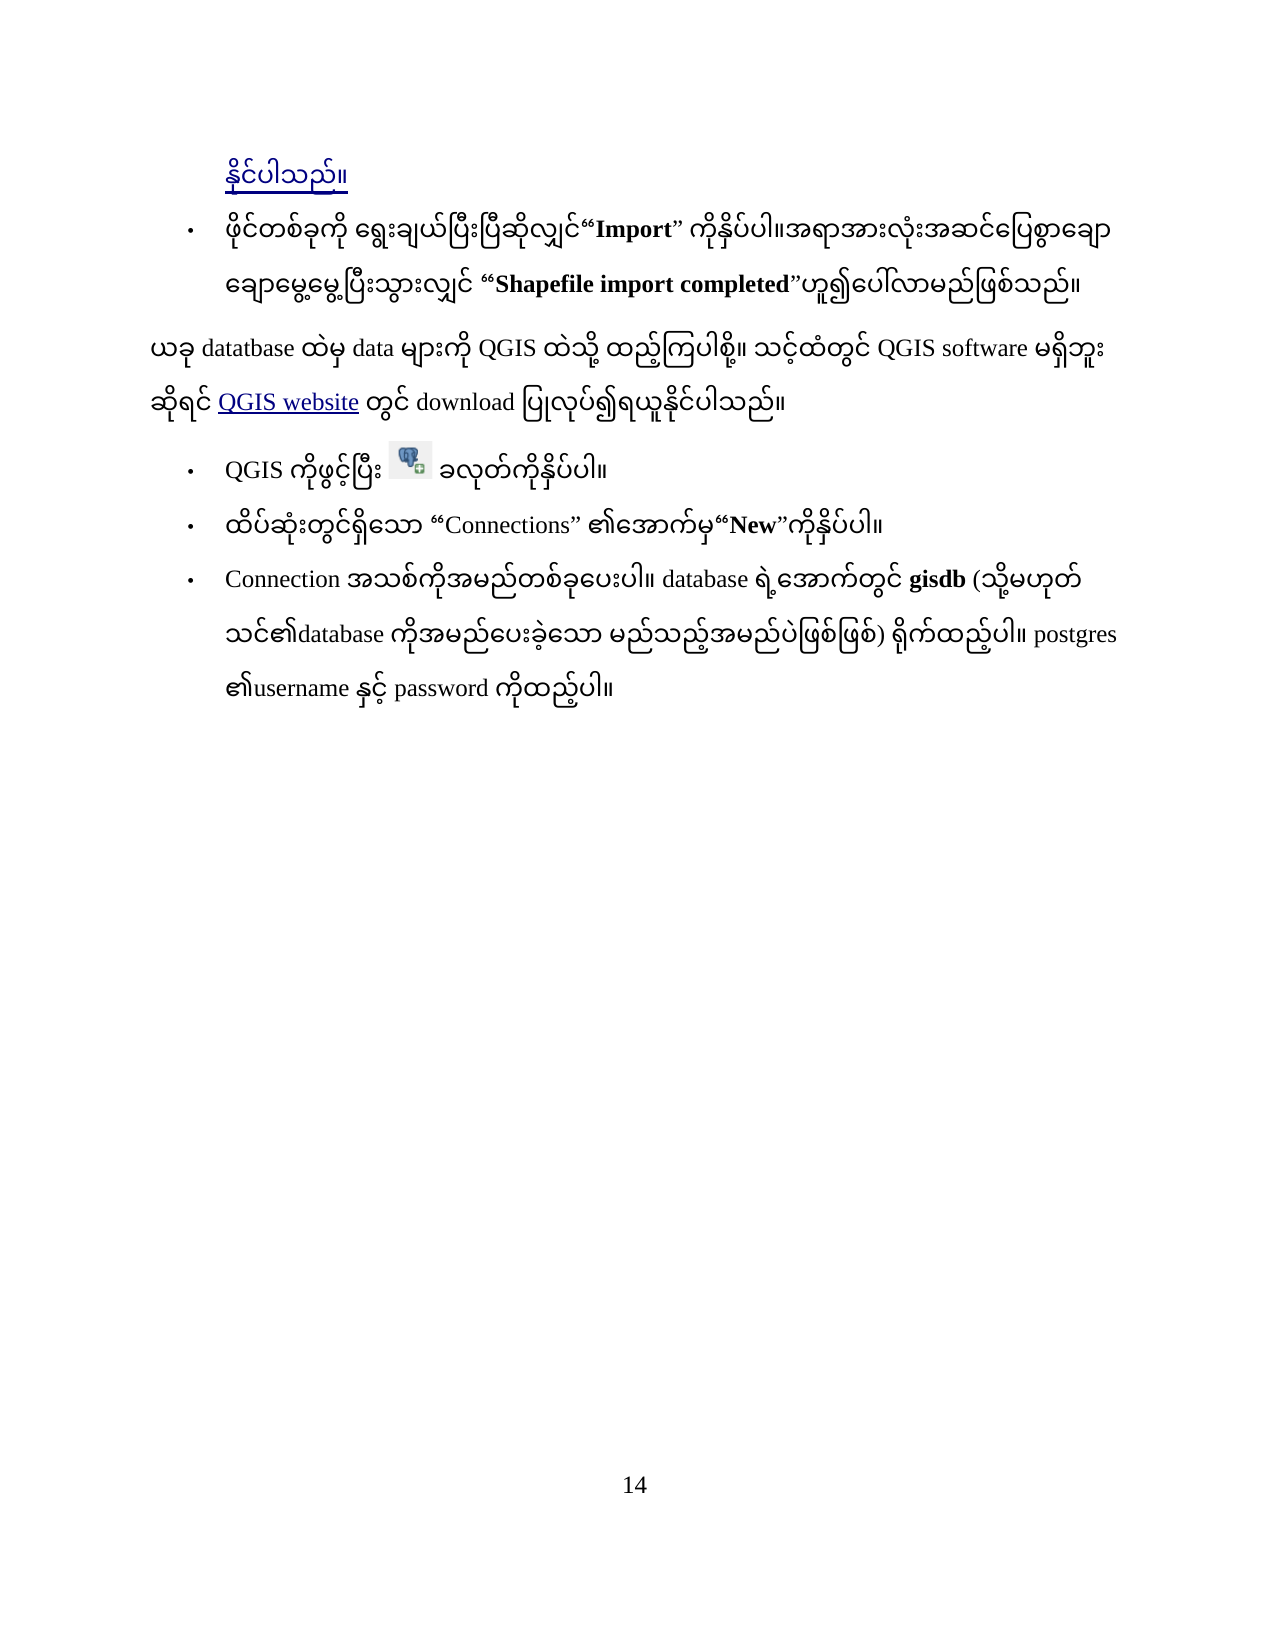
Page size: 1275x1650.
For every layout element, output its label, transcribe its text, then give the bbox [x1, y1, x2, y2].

list Connection အသစ်ကိုအမည်တစ်ခုပေးပါ။ database ရဲ့အောက်တွင် gisdb (သို့မဟုတ် သင်၏database ကိုအမည်ပေးခဲ့သော မည်သည့်အမည်ပဲဖြစ်ဖြစ်) ရိုက်ထည့်ပါ။ postgres ၏username နှင့် password ကိုထည့်ပါ။ [187, 554, 1125, 718]
list ဖိုင်တစ်ခုကို ရွေးချယ်ပြီးပြီဆိုလျှင်“Import” ကိုနှိပ်ပါ။အရာအားလုံးအဆင်ပြေစွာချောချောမွေ့မွေ့ပြီးသွားလျှင် “Shapefile import completed”ဟူ၍ပေါ်လာမည်ဖြစ်သည်။ [187, 204, 1125, 314]
list နိုင်ပါသည်။ [187, 150, 1125, 204]
text ယခု datatbase ထဲမှ data များကို QGIS ထဲသို့ ထည့်ကြပါစို့။ သင့်ထံတွင် QGIS software မရှိဘူးဆိုရင် QGIS website တွင် download ပြုလုပ်၍ရယူနိုင်ပါသည်။ [150, 323, 1125, 432]
list ထိပ်ဆုံးတွင်ရှိသော “Connections” ၏အောက်မှ“New”ကိုနှိပ်ပါ။ [187, 500, 1125, 554]
list QGIS ကိုဖွင့်ပြီး ခလုတ်ကိုနှိပ်ပါ။ [187, 441, 1125, 500]
picture [388, 441, 433, 479]
